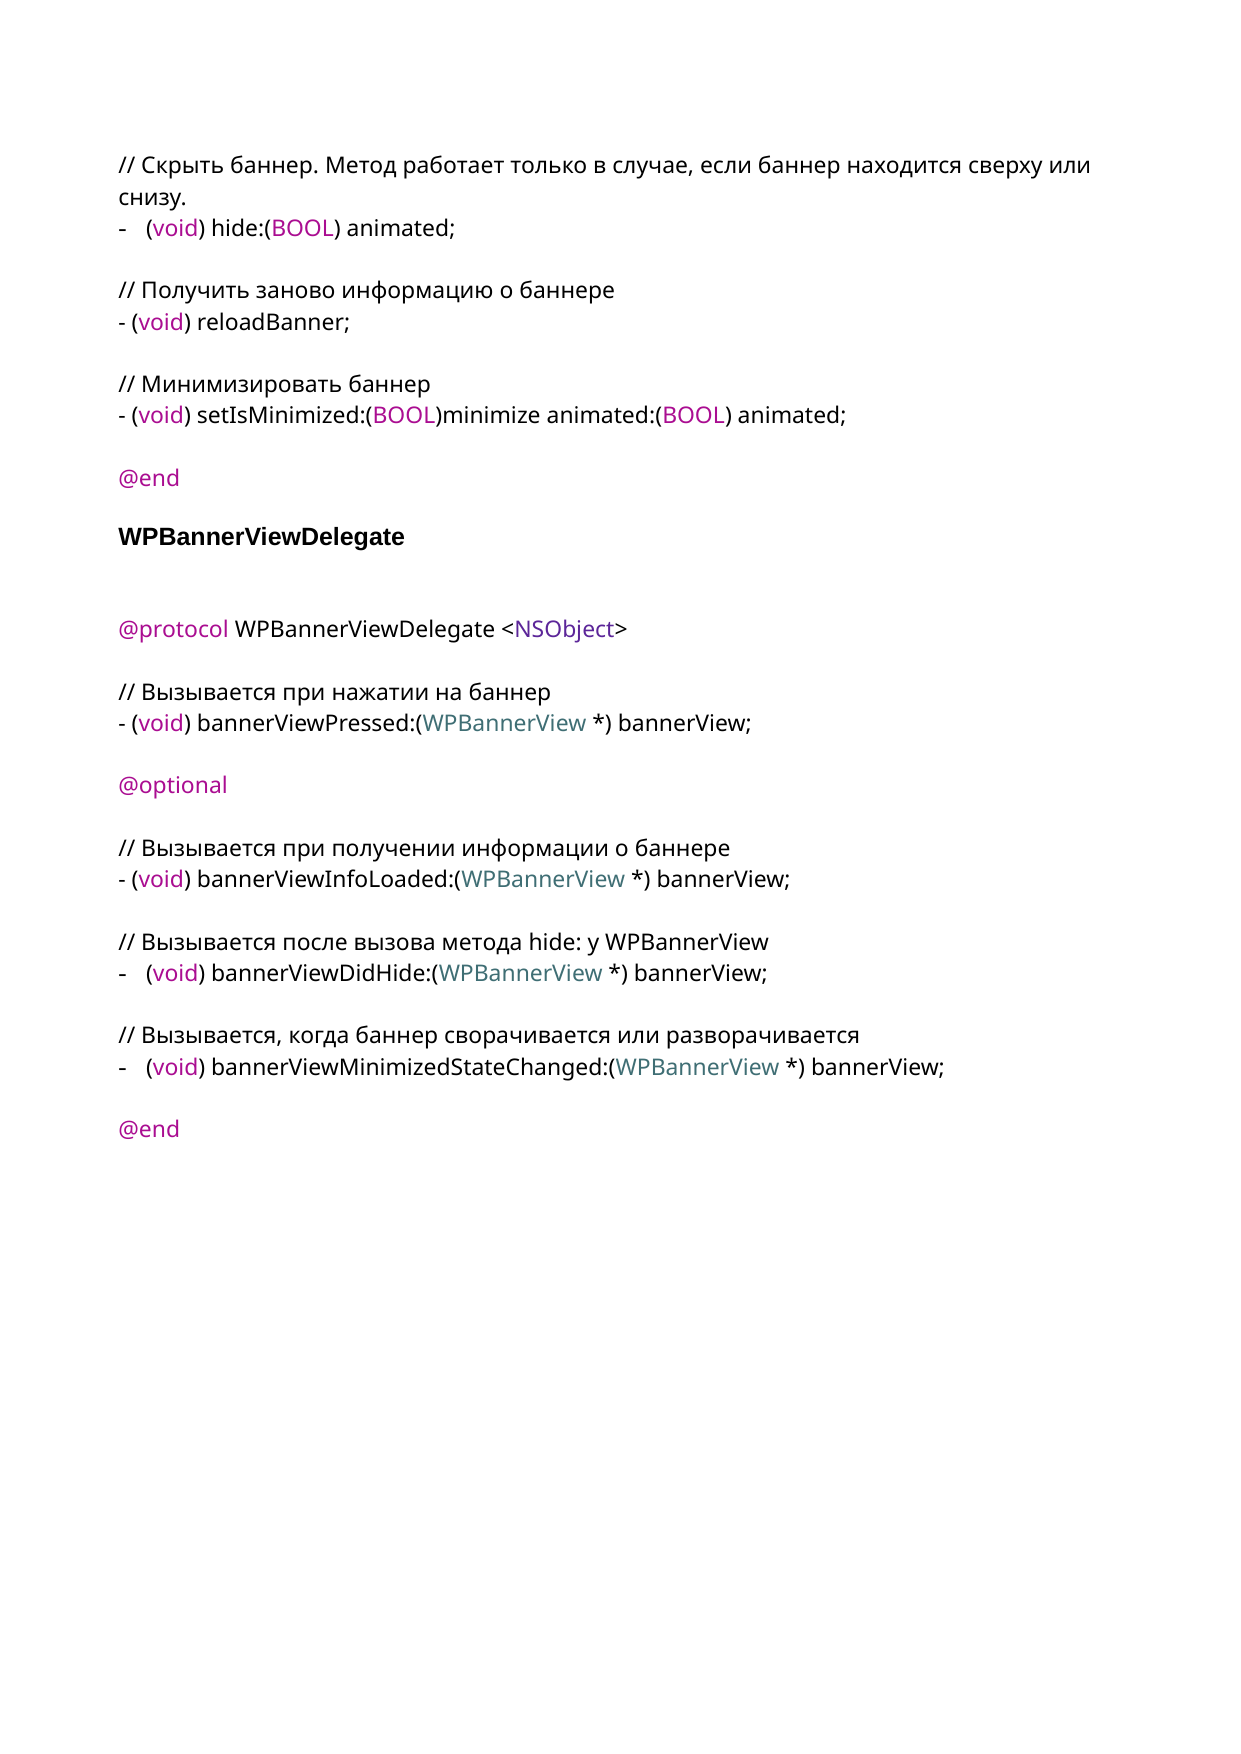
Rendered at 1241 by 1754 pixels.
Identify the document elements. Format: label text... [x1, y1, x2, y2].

text @protocol WPBannerViewDelegate <NSObject> [118, 613, 1122, 644]
text // Вызывается при получении информации о баннере [118, 832, 1122, 863]
text // Скрыть баннер. Метод работает только в случае, если баннер находится сверху или снизу. [118, 149, 1122, 212]
text // Минимизировать баннер [118, 368, 1122, 399]
text - (void) setIsMinimized:(BOOL)minimize animated:(BOOL) animated; [118, 399, 1122, 431]
list (void) bannerViewMinimizedStateChanged:(WPBannerView *) bannerView; [118, 1051, 1122, 1082]
text // Получить заново информацию о баннере [118, 274, 1122, 306]
text - (void) bannerViewInfoLoaded:(WPBannerView *) bannerView; [118, 863, 1122, 894]
text @end [118, 1113, 1122, 1144]
text @optional [118, 769, 1122, 801]
list (void) bannerViewDidHide:(WPBannerView *) bannerView; [118, 957, 1122, 988]
text // Вызывается при нажатии на баннер [118, 676, 1122, 707]
list (void) hide:(BOOL) animated; [118, 212, 1122, 243]
subtitle WPBannerViewDelegate [118, 522, 1122, 551]
text - (void) bannerViewPressed:(WPBannerView *) bannerView; [118, 707, 1122, 738]
text - (void) reloadBanner; [118, 306, 1122, 337]
text @end [118, 462, 1122, 493]
text // Вызывается после вызова метода hide: у WPBannerView [118, 926, 1122, 957]
text // Вызывается, когда баннер сворачивается или разворачивается [118, 1019, 1122, 1051]
